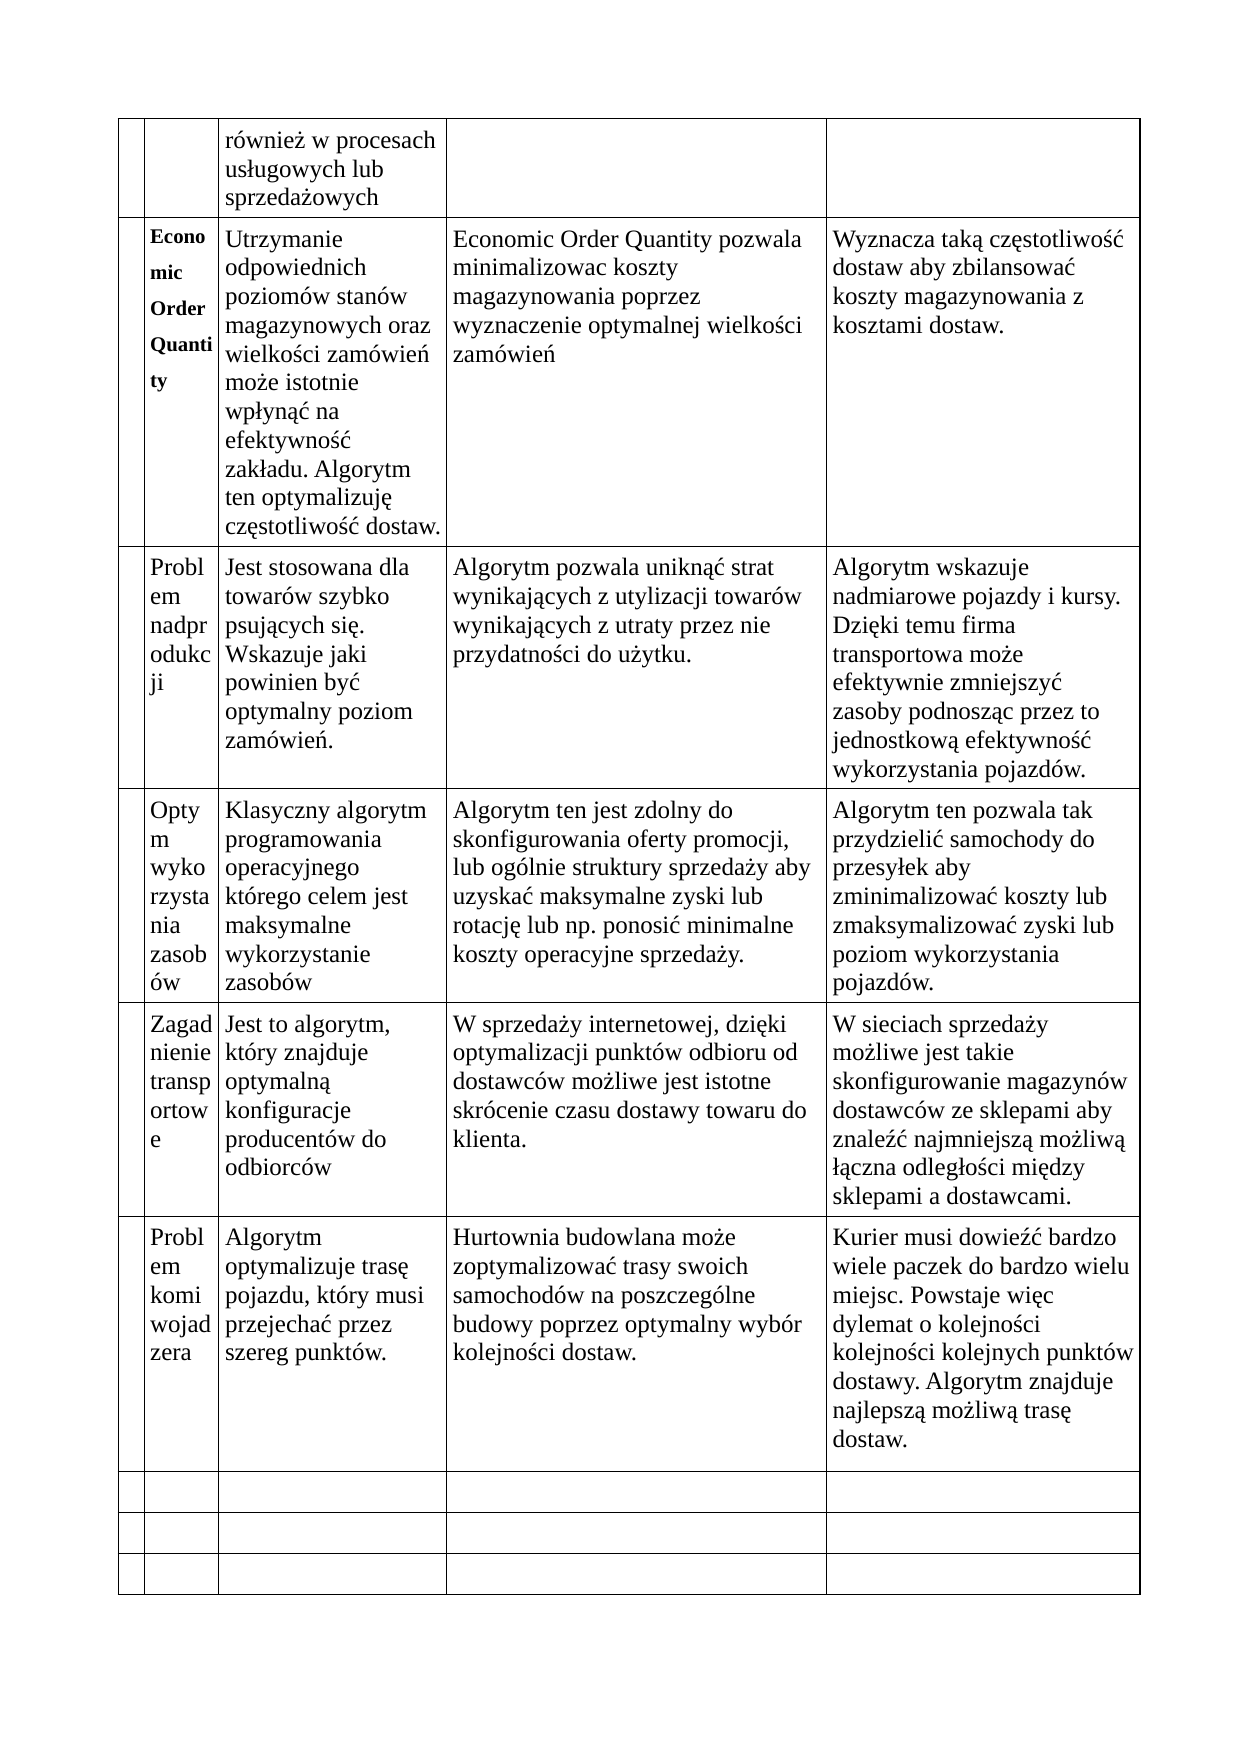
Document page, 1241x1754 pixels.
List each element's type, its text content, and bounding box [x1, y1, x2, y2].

table_cell Algorytm ten jest zdolny do skonfigurowania oferty promocji, lub ogólnie struktury sprzedaży aby uzyskać maksymalne zyski lub rotację lub np. ponosić minimalne koszty operacyjne sprzedaży. [447, 789, 826, 1002]
table_cell [119, 218, 144, 546]
table_cell [119, 1513, 144, 1553]
table_cell [119, 547, 144, 788]
table_cell Zagadnienie transportowe [145, 1003, 218, 1216]
table_cell [827, 119, 1139, 217]
table_cell [119, 789, 144, 1002]
table_cell Algorytm ten pozwala tak przydzielić samochody do przesyłek aby zminimalizować koszty lub zmaksymalizować zyski lub poziom wykorzystania pojazdów. [827, 789, 1139, 1002]
table_cell [119, 1472, 144, 1512]
table_cell [145, 1472, 218, 1512]
table_cell Algorytm pozwala uniknąć strat wynikających z utylizacji towarów wynikających z utraty przez nie przydatności do użytku. [447, 547, 826, 788]
table_cell Kurier musi dowieźć bardzo wiele paczek do bardzo wielu miejsc. Powstaje więc dylemat o kolejności kolejności kolejnych punktów dostawy. Algorytm znajduje najlepszą możliwą trasę dostaw. [827, 1217, 1139, 1471]
table_cell Jest stosowana dla towarów szybko psujących się. Wskazuje jaki powinien być optymalny poziom zamówień. [219, 547, 446, 788]
table_cell [219, 1513, 446, 1553]
table_cell Hurtownia budowlana może zoptymalizować trasy swoich samochodów na poszczególne budowy poprzez optymalny wybór kolejności dostaw. [447, 1217, 826, 1471]
table_cell Utrzymanie odpowiednich poziomów stanów magazynowych oraz wielkości zamówień może istotnie wpłynąć na efektywność zakładu. Algorytm ten optymalizuję częstotliwość dostaw. [219, 218, 446, 546]
table_cell [119, 1003, 144, 1216]
table_cell W sieciach sprzedaży możliwe jest takie skonfigurowanie magazynów dostawców ze sklepami aby znaleźć najmniejszą możliwą łączna odległości między sklepami a dostawcami. [827, 1003, 1139, 1216]
table_cell [447, 1513, 826, 1553]
table_cell [447, 1472, 826, 1512]
table_cell Optym wykorzystania zasobów [145, 789, 218, 1002]
table_cell Economic Order Quantity pozwala minimalizowac koszty magazynowania poprzez wyznaczenie optymalnej wielkości zamówień [447, 218, 826, 546]
table_cell [119, 1554, 144, 1594]
table_cell [119, 1217, 144, 1471]
table_cell Jest to algorytm, który znajduje optymalną konfiguracje producentów do odbiorców [219, 1003, 446, 1216]
table_cell Problem nadprodukcji [145, 547, 218, 788]
table_cell Wyznacza taką częstotliwość dostaw aby zbilansować koszty magazynowania z kosztami dostaw. [827, 218, 1139, 546]
table_cell [827, 1554, 1139, 1594]
table_cell [219, 1472, 446, 1512]
table_cell [447, 1554, 826, 1594]
table_cell Algorytm optymalizuje trasę pojazdu, który musi przejechać przez szereg punktów. [219, 1217, 446, 1471]
table_cell [447, 119, 826, 217]
table_cell Klasyczny algorytm programowania operacyjnego którego celem jest maksymalne wykorzystanie zasobów [219, 789, 446, 1002]
table_cell również w procesach usługowych lub sprzedażowych [219, 119, 446, 217]
table_cell [145, 1554, 218, 1594]
table_cell Economic Order Quantity [145, 218, 218, 546]
table_cell W sprzedaży internetowej, dzięki optymalizacji punktów odbioru od dostawców możliwe jest istotne skrócenie czasu dostawy towaru do klienta. [447, 1003, 826, 1216]
table_cell [827, 1513, 1139, 1553]
table_cell [827, 1472, 1139, 1512]
table_cell [119, 119, 144, 217]
table_cell [145, 119, 218, 217]
table_cell Algorytm wskazuje nadmiarowe pojazdy i kursy. Dzięki temu firma transportowa może efektywnie zmniejszyć zasoby podnosząc przez to jednostkową efektywność wykorzystania pojazdów. [827, 547, 1139, 788]
table_cell [219, 1554, 446, 1594]
table_cell Problem komiwojadzera [145, 1217, 218, 1471]
table_cell [145, 1513, 218, 1553]
